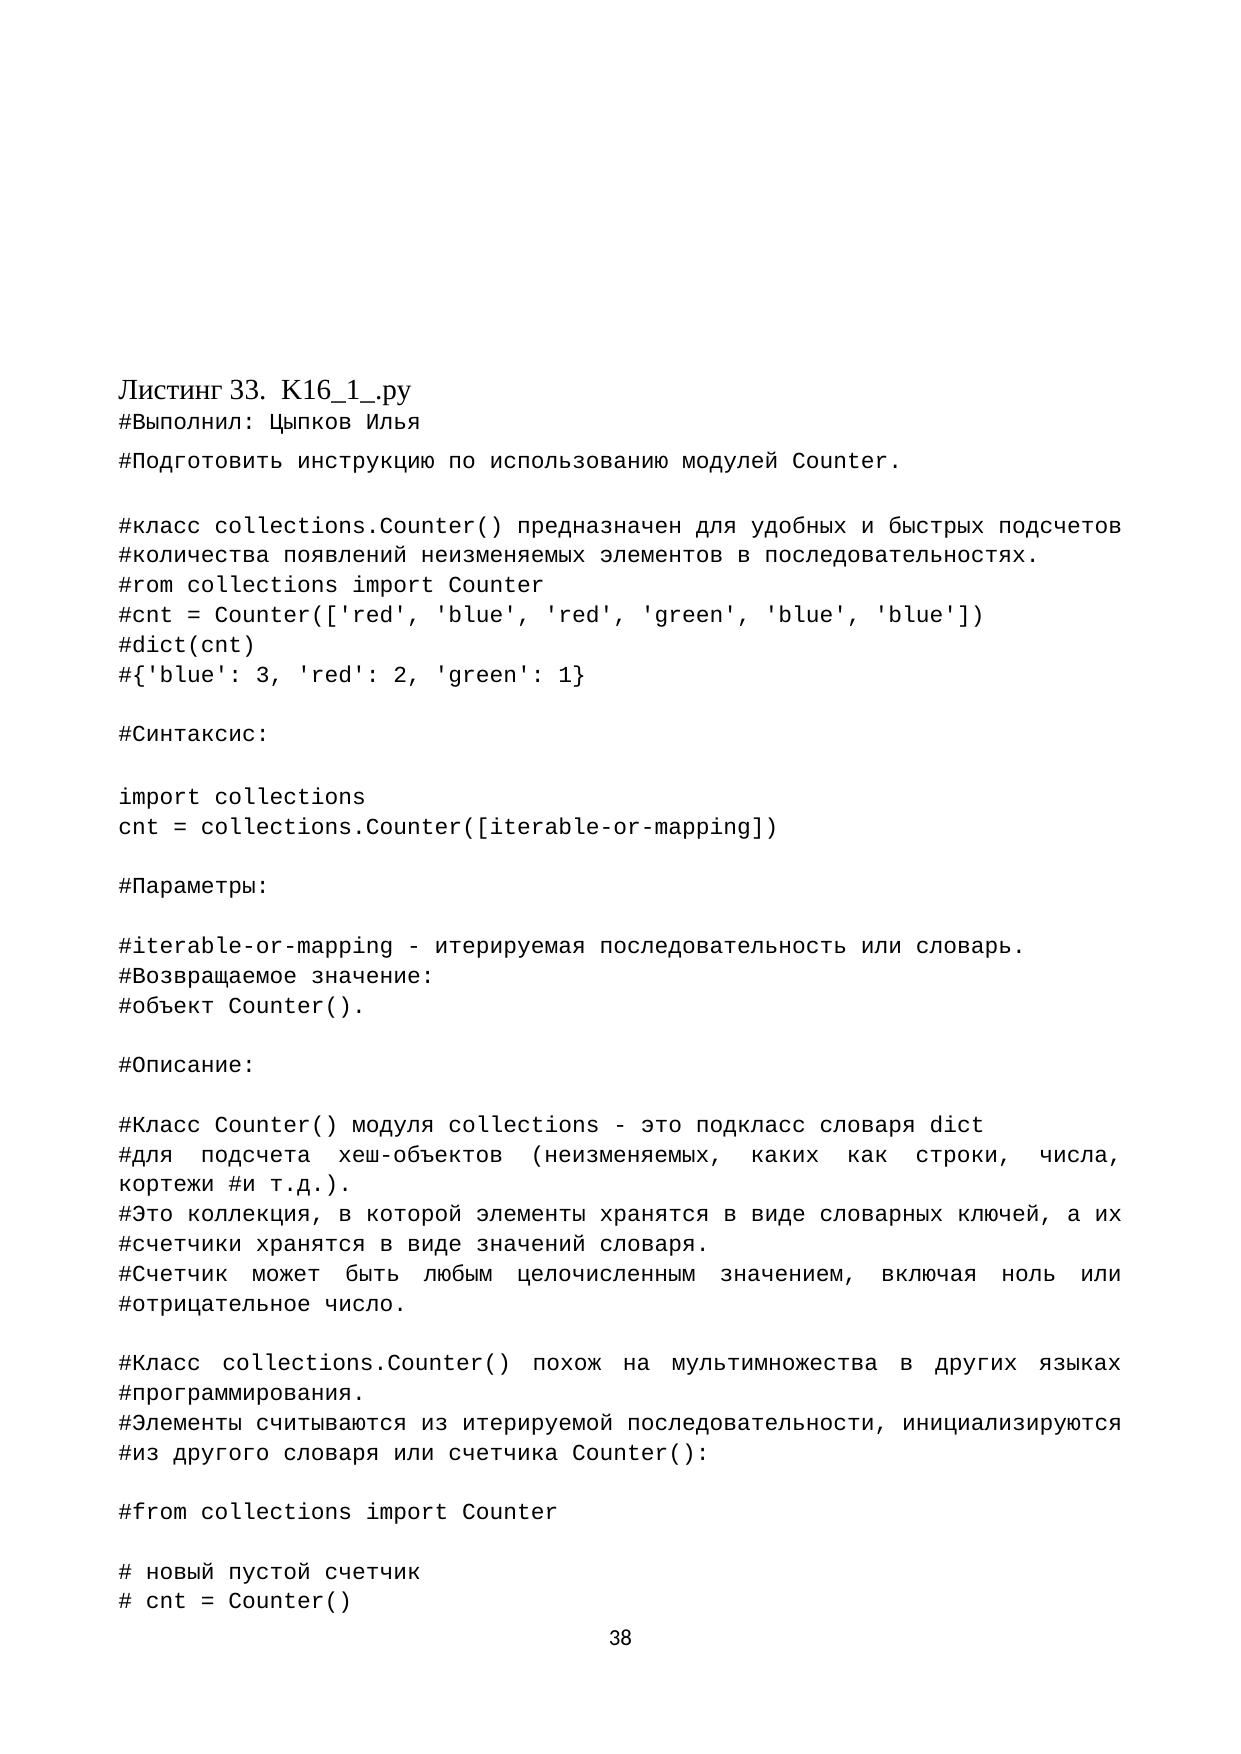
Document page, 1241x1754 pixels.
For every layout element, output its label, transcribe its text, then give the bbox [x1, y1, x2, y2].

text #класс collections.Counter() предназначен для удобных и быстрых подсчетов [118, 514, 1122, 540]
text #Элементы считываются из итерируемой последовательности, инициализируются #из другого словаря или счетчика Counter(): [118, 1411, 1122, 1467]
text #Класс collections.Counter() похож на мультимножества в других языках #программирования. [118, 1351, 1122, 1407]
text #Описание: [118, 1053, 1122, 1079]
text #dict(cnt) [118, 633, 1122, 659]
text import collections [118, 785, 1122, 811]
text #Счетчик может быть любым целочисленным значением, включая ноль или #отрицательное число. [118, 1262, 1122, 1318]
text #Это коллекция, в которой элементы хранятся в виде словарных ключей, а их #счетчики хранятся в виде значений словаря. [118, 1202, 1122, 1258]
text #Подготовить инструкцию по использованию модулей Counter. [118, 449, 1122, 476]
text #Выполнил: Цыпков Илья [118, 411, 1122, 437]
text # cnt = Counter() [118, 1590, 1122, 1616]
text #для подсчета хеш-объектов (неизменяемых, каких как строки, числа, кортежи #и т.д.). [118, 1143, 1122, 1199]
text #rom collections import Counter [118, 574, 1122, 599]
text #Класс Counter() модуля collections - это подкласс словаря dict [118, 1113, 1122, 1139]
text #Возвращаемое значение: [118, 964, 1122, 990]
text #объект Counter(). [118, 994, 1122, 1020]
text #Параметры: [118, 875, 1122, 901]
text #{'blue': 3, 'red': 2, 'green': 1} [118, 663, 1122, 689]
text #from collections import Counter [118, 1500, 1122, 1526]
text cnt = collections.Counter([iterable-or-mapping]) [118, 815, 1122, 841]
text # новый пустой счетчик [118, 1560, 1122, 1586]
text #cnt = Counter(['red', 'blue', 'red', 'green', 'blue', 'blue']) [118, 603, 1122, 629]
text #количества появлений неизменяемых элементов в последовательностях. [118, 544, 1122, 570]
text #Синтаксис: [118, 723, 1122, 748]
text Листинг 33. K16_1_.py [118, 372, 1122, 406]
text #iterable-or-mapping - итерируемая последовательность или словарь. [118, 934, 1122, 960]
